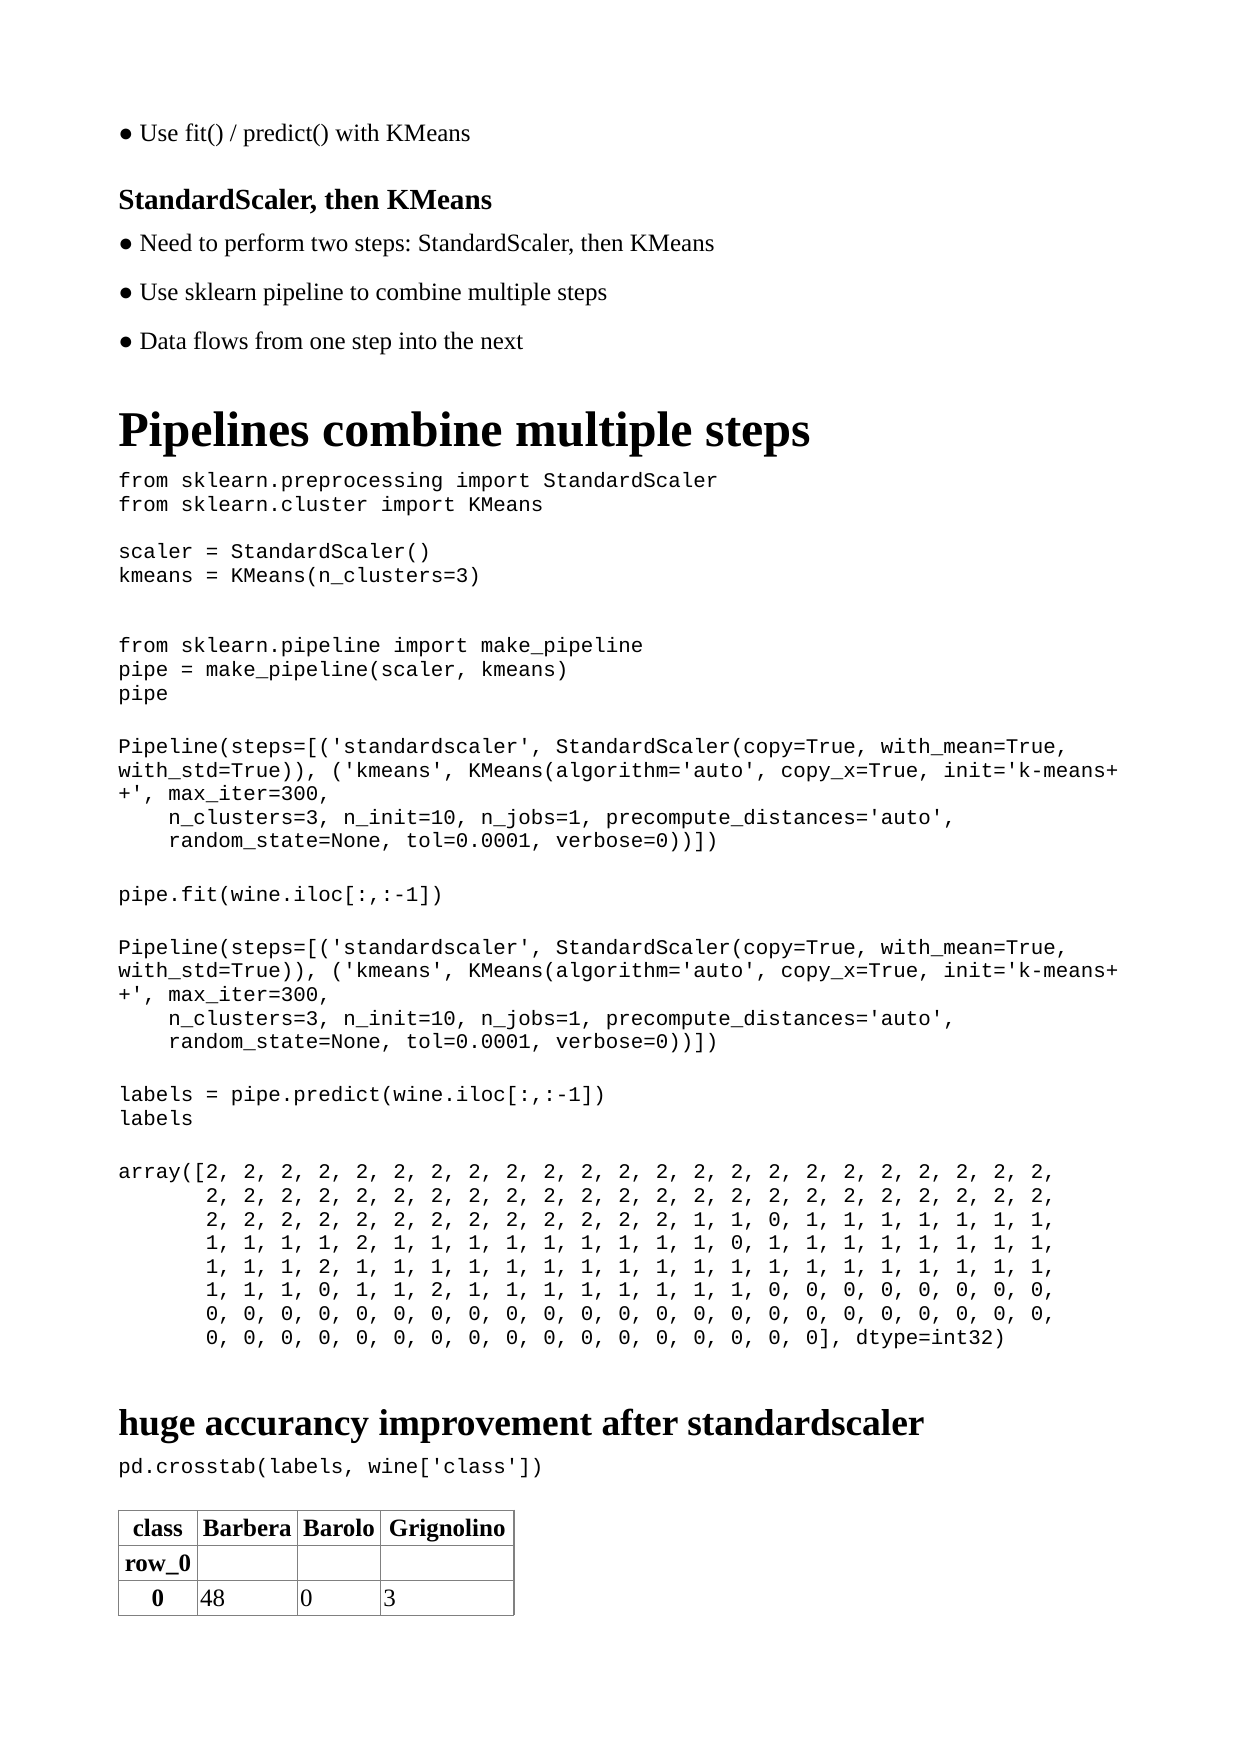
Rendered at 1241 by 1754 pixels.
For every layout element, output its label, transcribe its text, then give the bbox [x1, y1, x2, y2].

text from sklearn.cluster import KMeans [118, 494, 1122, 517]
table_header Grignolino [381, 1511, 513, 1544]
text array([2, 2, 2, 2, 2, 2, 2, 2, 2, 2, 2, 2, 2, 2, 2, 2, 2, 2, 2, 2, 2, 2, 2, [118, 1161, 1122, 1185]
table_header Barolo [298, 1511, 380, 1544]
text 0, 0, 0, 0, 0, 0, 0, 0, 0, 0, 0, 0, 0, 0, 0, 0, 0], dtype=int32) [118, 1327, 1122, 1350]
text ● Use fit() / predict() with KMeans [118, 118, 1122, 147]
text ● Need to perform two steps: StandardScaler, then KMeans [118, 228, 1122, 257]
table_cell row_0 [119, 1546, 197, 1579]
text 1, 1, 1, 1, 2, 1, 1, 1, 1, 1, 1, 1, 1, 1, 0, 1, 1, 1, 1, 1, 1, 1, 1, [118, 1232, 1122, 1256]
text from sklearn.pipeline import make_pipeline [118, 636, 1122, 659]
text 2, 2, 2, 2, 2, 2, 2, 2, 2, 2, 2, 2, 2, 1, 1, 0, 1, 1, 1, 1, 1, 1, 1, [118, 1208, 1122, 1232]
text Pipeline(steps=[('standardscaler', StandardScaler(copy=True, with_mean=True, with_std=True)), ('kmeans', KMeans(algorithm='auto', copy_x=True, init='k-means++', max_iter=300, [118, 736, 1122, 807]
text 2, 2, 2, 2, 2, 2, 2, 2, 2, 2, 2, 2, 2, 2, 2, 2, 2, 2, 2, 2, 2, 2, 2, [118, 1185, 1122, 1208]
text Pipeline(steps=[('standardscaler', StandardScaler(copy=True, with_mean=True, with_std=True)), ('kmeans', KMeans(algorithm='auto', copy_x=True, init='k-means++', max_iter=300, [118, 937, 1122, 1008]
subtitle huge accurancy improvement after standardscaler [118, 1401, 1122, 1444]
text scaler = StandardScaler() [118, 541, 1122, 564]
text pipe.fit(wine.iloc[:,:-1]) [118, 884, 1122, 907]
table_cell 0 [119, 1581, 197, 1614]
table_cell [381, 1546, 513, 1579]
text 1, 1, 1, 2, 1, 1, 1, 1, 1, 1, 1, 1, 1, 1, 1, 1, 1, 1, 1, 1, 1, 1, 1, [118, 1256, 1122, 1279]
text random_state=None, tol=0.0001, verbose=0))]) [118, 831, 1122, 854]
text labels = pipe.predict(wine.iloc[:,:-1]) [118, 1084, 1122, 1108]
text 0, 0, 0, 0, 0, 0, 0, 0, 0, 0, 0, 0, 0, 0, 0, 0, 0, 0, 0, 0, 0, 0, 0, [118, 1303, 1122, 1327]
table_cell [298, 1546, 380, 1579]
text from sklearn.preprocessing import StandardScaler [118, 470, 1122, 494]
text ● Data flows from one step into the next [118, 326, 1122, 355]
table_cell 0 [298, 1581, 380, 1614]
text pipe = make_pipeline(scaler, kmeans) [118, 659, 1122, 683]
subtitle StandardScaler, then KMeans [118, 182, 1122, 215]
text pipe [118, 683, 1122, 706]
text pd.crosstab(labels, wine['class']) [118, 1456, 1122, 1480]
table_cell [198, 1546, 297, 1579]
table_cell 3 [381, 1581, 513, 1614]
text 1, 1, 1, 0, 1, 1, 2, 1, 1, 1, 1, 1, 1, 1, 1, 0, 0, 0, 0, 0, 0, 0, 0, [118, 1279, 1122, 1303]
text kmeans = KMeans(n_clusters=3) [118, 564, 1122, 588]
table_cell 48 [198, 1581, 297, 1614]
text n_clusters=3, n_init=10, n_jobs=1, precompute_distances='auto', [118, 1008, 1122, 1031]
text ● Use sklearn pipeline to combine multiple steps [118, 277, 1122, 306]
text n_clusters=3, n_init=10, n_jobs=1, precompute_distances='auto', [118, 807, 1122, 831]
text labels [118, 1108, 1122, 1132]
table_header class [119, 1511, 197, 1544]
subtitle Pipelines combine multiple steps [118, 400, 1122, 457]
text random_state=None, tol=0.0001, verbose=0))]) [118, 1031, 1122, 1055]
table_header Barbera [198, 1511, 297, 1544]
